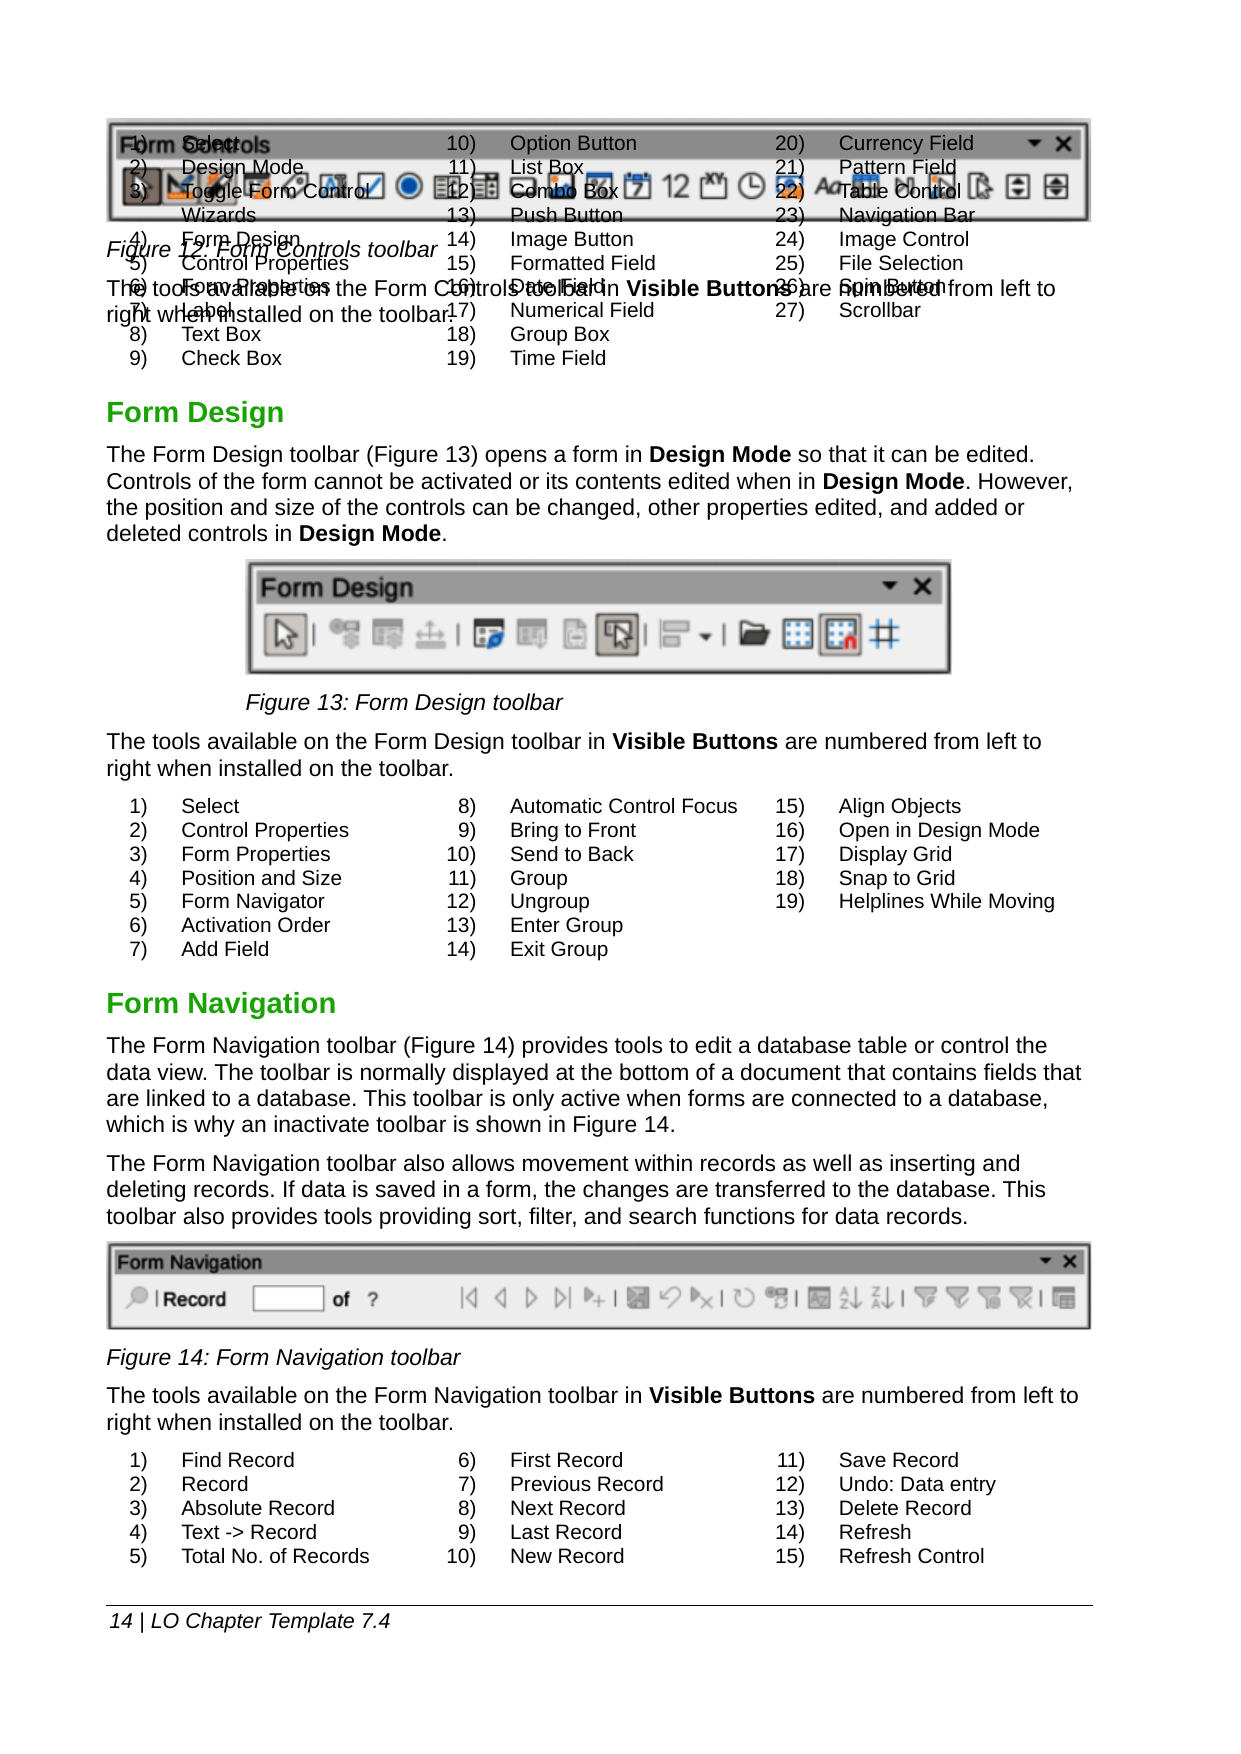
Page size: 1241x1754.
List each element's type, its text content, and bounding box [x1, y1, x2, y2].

list Control Properties [148, 817, 435, 841]
list Formatted Field [476, 262, 764, 274]
list File Selection [805, 262, 1093, 274]
list Scrollbar [805, 298, 1093, 322]
list Total No. of Records [148, 1543, 435, 1567]
list Ungroup [476, 889, 764, 913]
text Figure 13: Form Design toolbar [245, 689, 953, 716]
text Figure 12: Form Controls toolbar [141, 236, 184, 262]
list Last Record [476, 1519, 764, 1543]
text The tools available on the Form Controls toolbar in Visible Buttons are numbered from left to right when installed on the toolbar. [764, 275, 1093, 328]
list Find Record [148, 1448, 435, 1472]
list Absolute Record [148, 1496, 435, 1519]
list Undo: Data entry [805, 1472, 1093, 1496]
list Bring to Front [476, 817, 764, 841]
text Figure 12: Form Controls toolbar [184, 236, 244, 262]
list Refresh Control [805, 1543, 1093, 1567]
list Activation Order [148, 913, 435, 937]
list Open in Design Mode [805, 817, 1093, 841]
list Spin Button [805, 274, 1093, 298]
list Text Box [148, 322, 435, 346]
text The Form Design toolbar (Figure 13) opens a form in Design Mode so that it can be edited. Controls of the form cannot be activated or its contents edited when in Design Mode. However, the position and size of the controls can be changed, other properties edited, and added or deleted controls in Design Mode. [106, 441, 1093, 547]
list Control Properties [148, 262, 287, 274]
list Next Record [476, 1496, 764, 1519]
text The tools available on the Form Design toolbar in Visible Buttons are numbered from left to right when installed on the toolbar. [106, 728, 1093, 781]
list Align Objects [805, 793, 1093, 817]
text The Form Navigation toolbar also allows movement within records as well as inserting and deleting records. If data is saved in a form, the changes are transferred to the database. This toolbar also provides tools providing sort, filter, and search functions for data records. [106, 1150, 1093, 1229]
list Add Field [148, 937, 435, 961]
list Display Grid [805, 841, 1093, 865]
list Helplines While Moving [805, 889, 1093, 913]
list Delete Record [805, 1496, 1093, 1519]
list Form Properties [148, 274, 435, 298]
picture [106, 118, 1093, 224]
list Group [476, 865, 764, 889]
list Label [148, 298, 435, 322]
list Previous Record [476, 1472, 764, 1496]
list Save Record [805, 1448, 1093, 1472]
text The tools available on the Form Navigation toolbar in Visible Buttons are numbered from left to right when installed on the toolbar. [106, 1382, 1093, 1435]
text Figure 14: Form Navigation toolbar [106, 1343, 1093, 1370]
list Record [148, 1472, 435, 1496]
picture [106, 1241, 1093, 1331]
list Group Box [476, 322, 764, 346]
picture [245, 559, 954, 677]
list Snap to Grid [805, 865, 1093, 889]
list Time Field [476, 346, 764, 370]
list Enter Group [476, 913, 764, 937]
list Send to Back [476, 841, 764, 865]
list Check Box [148, 346, 435, 370]
list New Record [476, 1543, 764, 1567]
list Date Field [476, 274, 764, 298]
list Automatic Control Focus [476, 793, 764, 817]
list Position and Size [148, 865, 435, 889]
list Form Properties [148, 841, 435, 865]
list Refresh [805, 1519, 1093, 1543]
text Figure 12: Form Controls toolbar [106, 236, 136, 262]
list Numerical Field [476, 298, 764, 322]
text The Form Navigation toolbar (Figure 14) provides tools to edit a database table or control the data view. The toolbar is normally displayed at the bottom of a document that contains fields that are linked to a database. This toolbar is only active when forms are connected to a database, which is why an inactivate toolbar is shown in Figure 14. [106, 1032, 1093, 1138]
list First Record [476, 1448, 764, 1472]
subtitle Form Navigation [106, 986, 1093, 1020]
list Text -> Record [148, 1519, 435, 1543]
list Select [148, 793, 435, 817]
list Control Properties [289, 262, 435, 274]
list Exit Group [476, 937, 764, 961]
text Figure 12: Form Controls toolbar [265, 236, 1093, 262]
list Form Navigator [148, 889, 435, 913]
subtitle Form Design [106, 395, 1093, 429]
